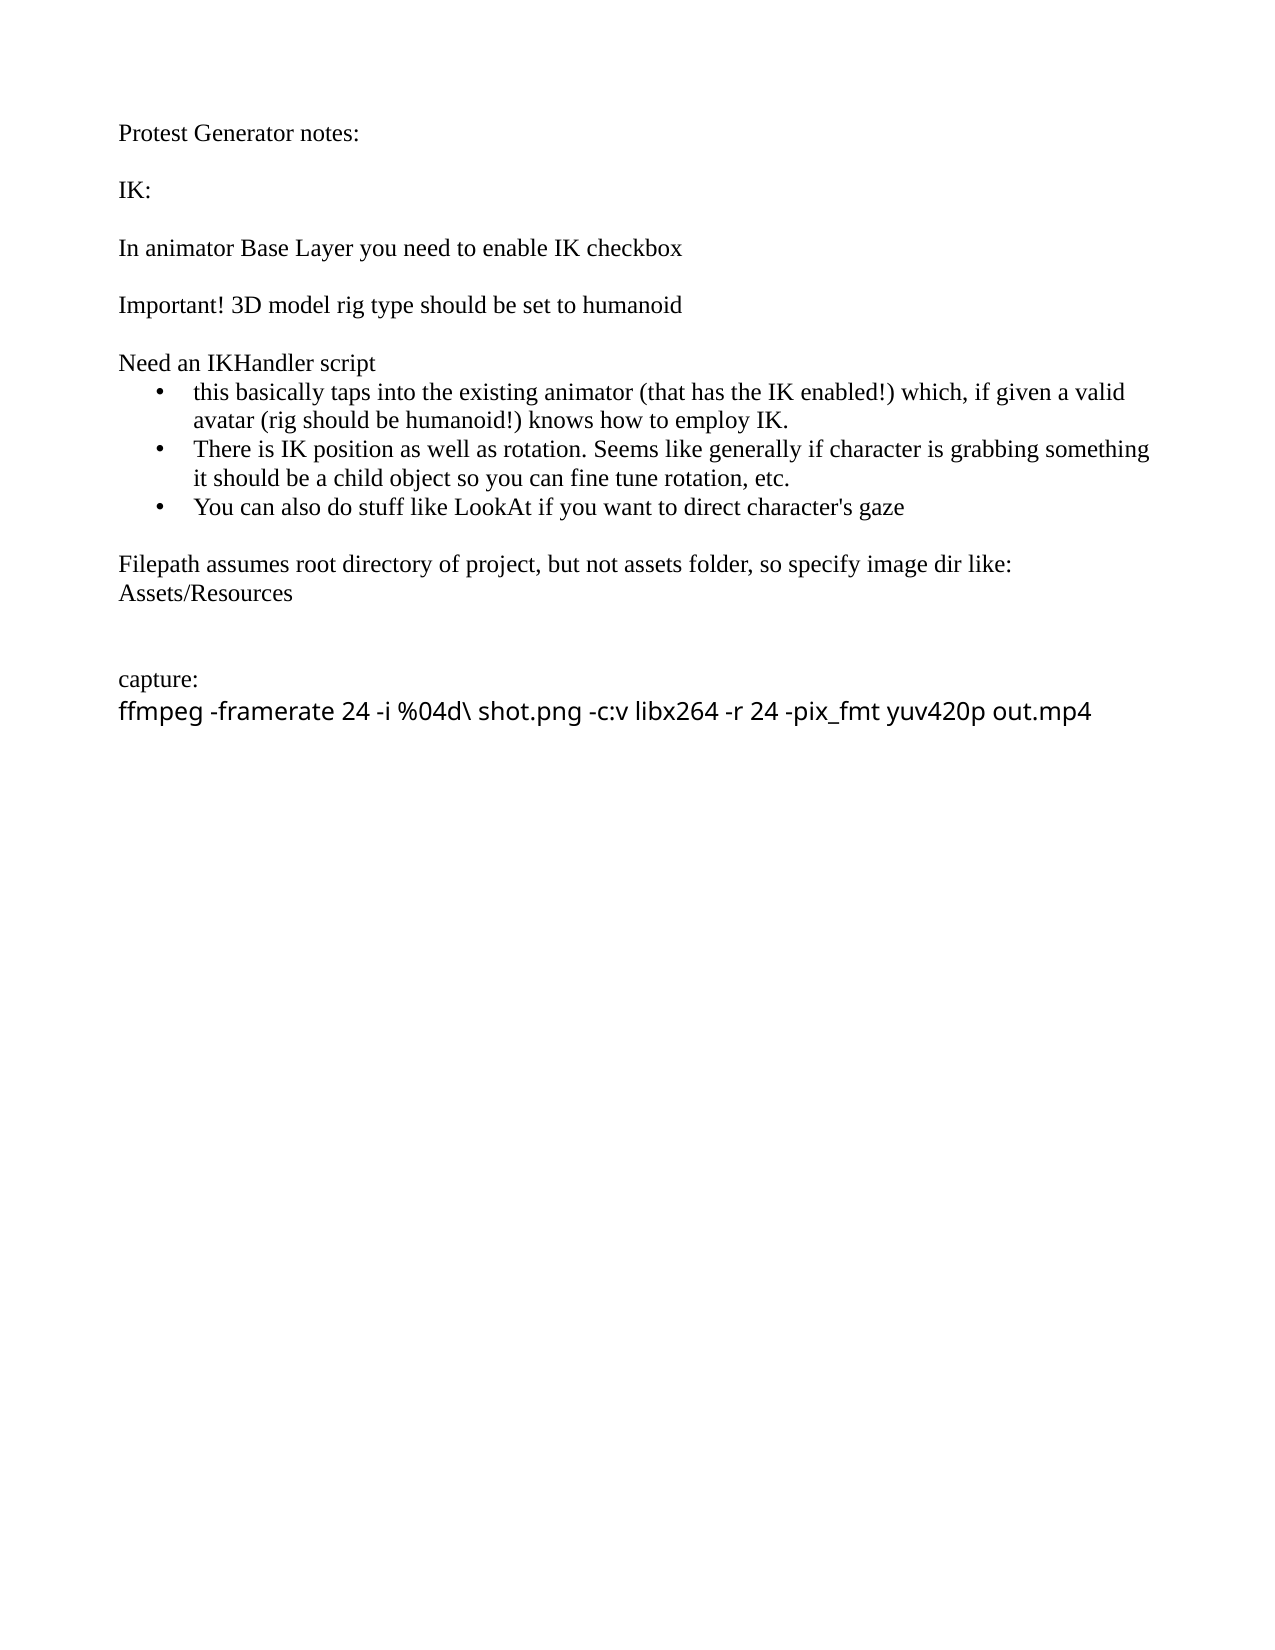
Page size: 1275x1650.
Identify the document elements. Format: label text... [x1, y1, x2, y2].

list There is IK position as well as rotation. Seems like generally if character is grabbing something it should be a child object so you can fine tune rotation, etc. [156, 434, 1157, 492]
text capture: [118, 664, 1157, 693]
text Important! 3D model rig type should be set to humanoid [118, 291, 1157, 319]
list this basically taps into the existing animator (that has the IK enabled!) which, if given a valid avatar (rig should be humanoid!) knows how to employ IK. [156, 377, 1157, 434]
text Protest Generator notes: [118, 118, 1157, 147]
text IK: [118, 176, 1157, 204]
list You can also do stuff like LookAt if you want to direct character's gaze [156, 492, 1157, 521]
text Need an IKHandler script [118, 348, 1157, 377]
text In animator Base Layer you need to enable IK checkbox [118, 233, 1157, 262]
text ffmpeg -framerate 24 -i %04d\ shot.png -c:v libx264 -r 24 -pix_fmt yuv420p out.mp4 [118, 693, 1157, 727]
text Filepath assumes root directory of project, but not assets folder, so specify image dir like: Assets/Resources [118, 549, 1157, 607]
